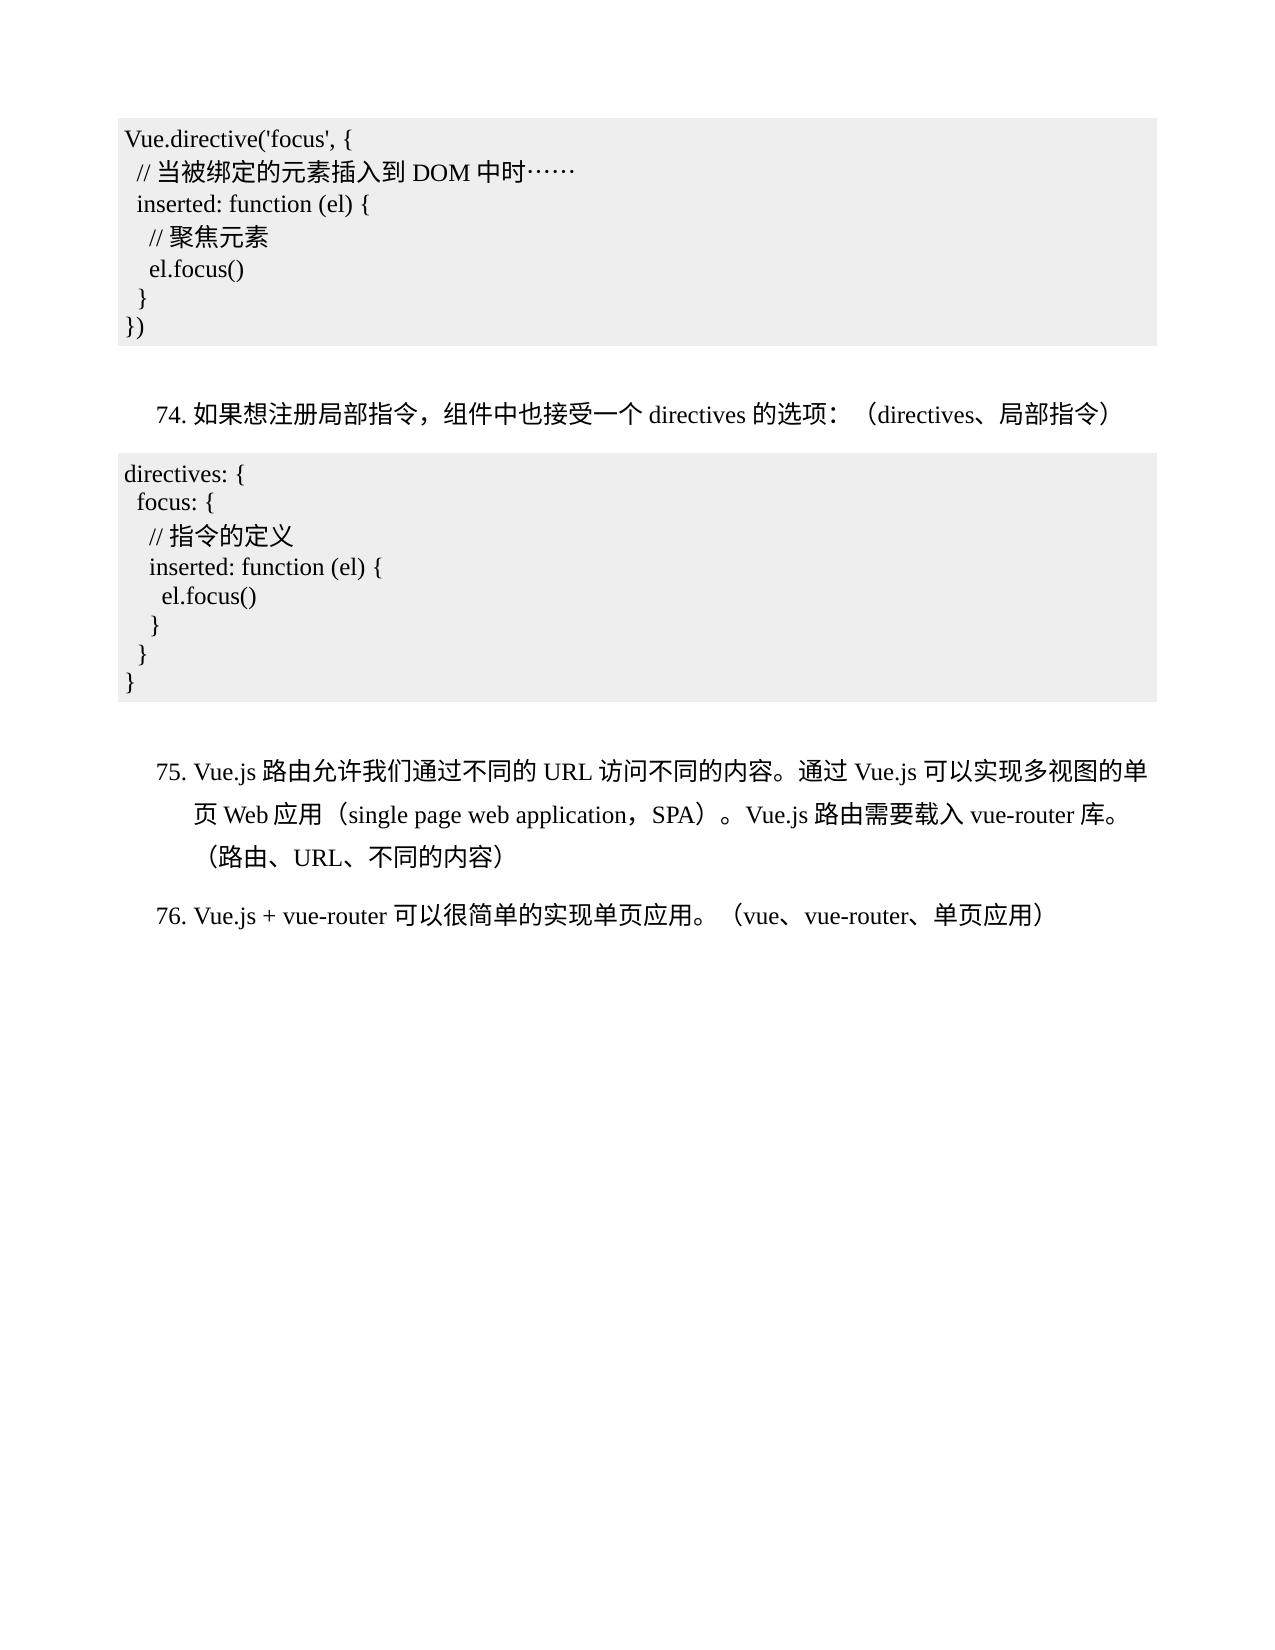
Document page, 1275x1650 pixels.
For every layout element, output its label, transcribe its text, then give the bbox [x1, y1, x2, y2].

list Vue.js + vue-router 可以很简单的实现单页应用。（vue、vue-router、单页应用） [156, 896, 1157, 932]
list 如果想注册局部指令，组件中也接受一个 directives 的选项：（directives、局部指令） [156, 395, 1157, 431]
table_header Vue.directive('focus', { // 当被绑定的元素插入到 DOM 中时…… inserted: function (el) { // 聚焦元素 el.focus() } }) [118, 118, 1157, 346]
list Vue.js 路由允许我们通过不同的 URL 访问不同的内容。通过 Vue.js 可以实现多视图的单页Web应用（single page web application，SPA）。Vue.js 路由需要载入 vue-router 库。（路由、URL、不同的内容） [156, 751, 1157, 874]
table_header directives: { focus: { // 指令的定义 inserted: function (el) { el.focus() } } } [118, 453, 1157, 702]
